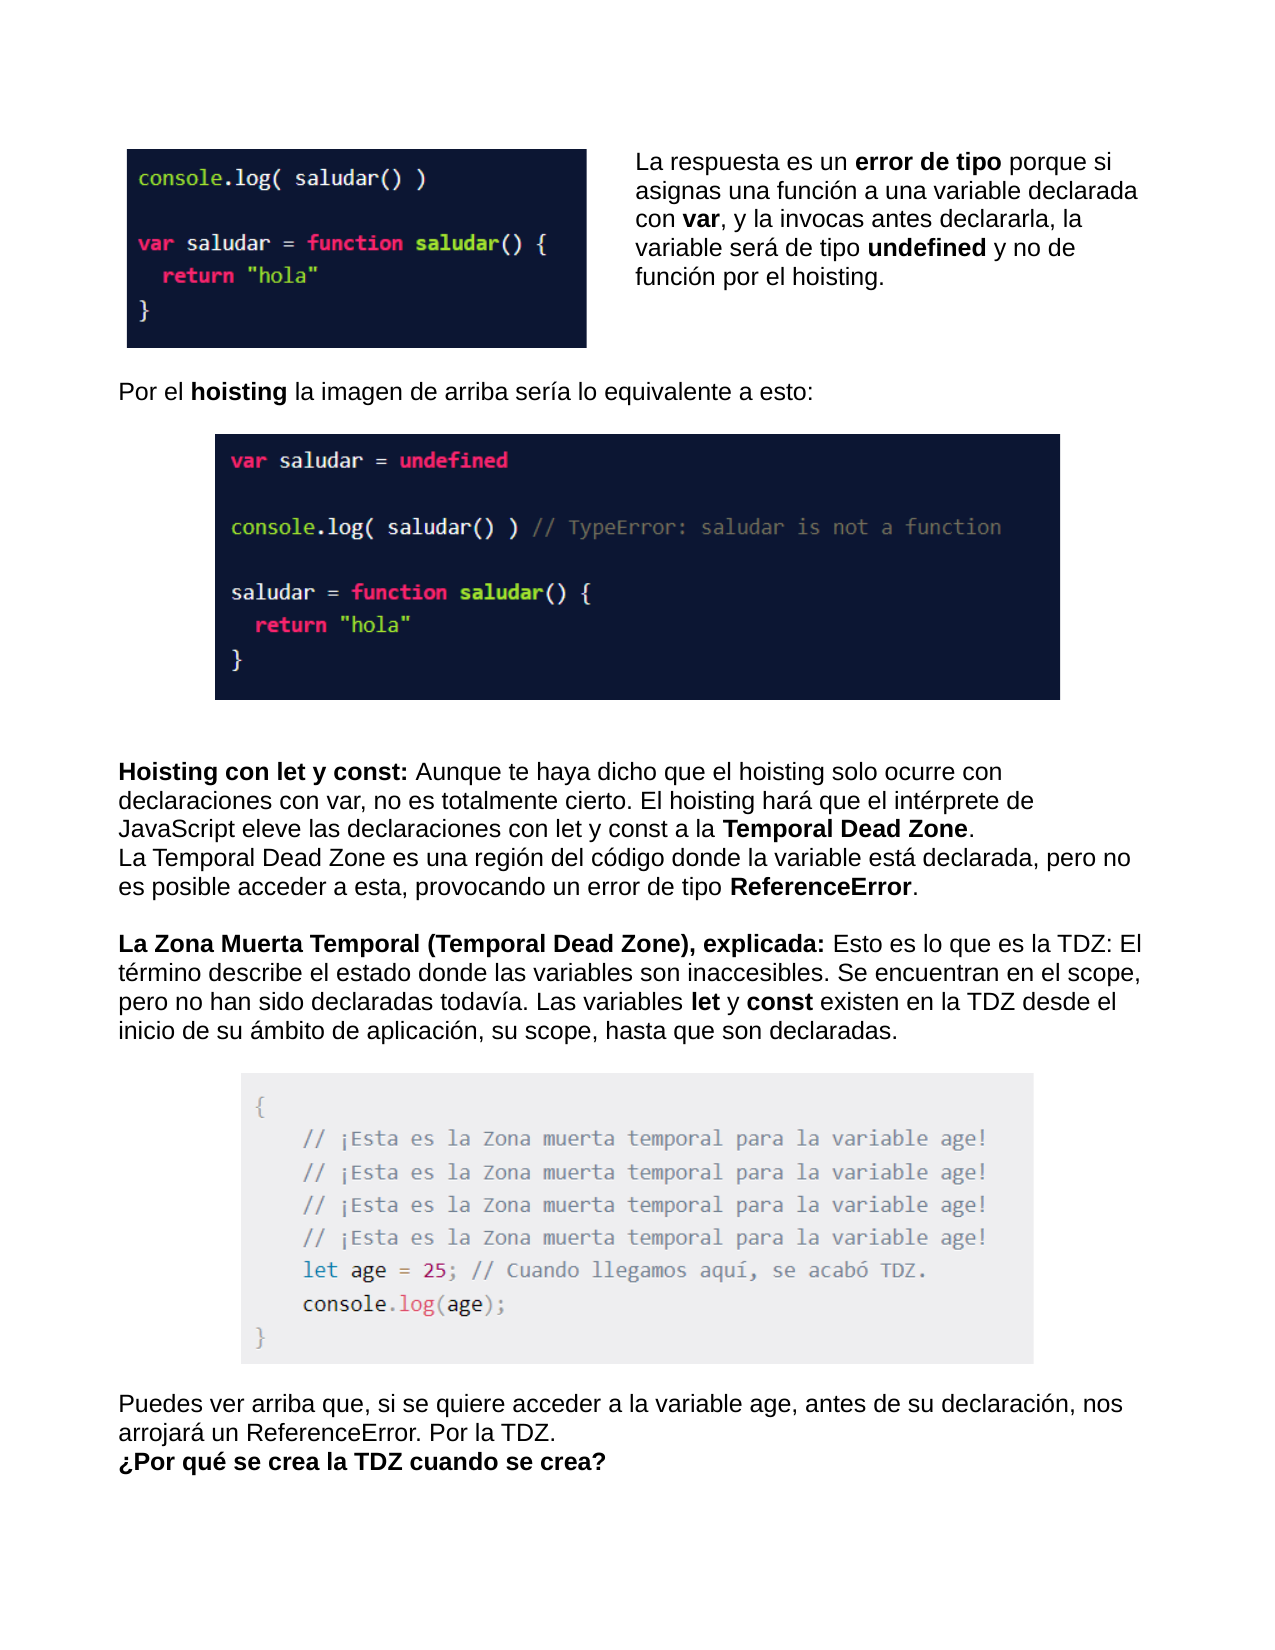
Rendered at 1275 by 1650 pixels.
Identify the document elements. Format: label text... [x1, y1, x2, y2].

text Por el hoisting la imagen de arriba sería lo equivalente a esto: [118, 377, 1157, 406]
picture [126, 149, 587, 348]
text La Zona Muerta Temporal (Temporal Dead Zone), explicada: Esto es lo que es la TDZ: El término describe el estado donde las variables son inaccesibles. Se encuentran en el scope, pero no han sido declaradas todavía. Las variables let y const existen en la TDZ desde el inicio de su ámbito de aplicación, su scope, hasta que son declaradas. [118, 929, 1157, 1044]
picture [215, 434, 1060, 700]
picture [241, 1073, 1034, 1364]
text Puedes ver arriba que, si se quiere acceder a la variable age, antes de su declaración, nos arrojará un ReferenceError. Por la TDZ. [118, 1389, 1157, 1447]
text La respuesta es un error de tipo porque si asignas una función a una variable declarada con var, y la invocas antes declararla, la variable será de tipo undefined y no de función por el hoisting. [118, 147, 1157, 291]
text La Temporal Dead Zone es una región del código donde la variable está declarada, pero no es posible acceder a esta, provocando un error de tipo ReferenceError. [118, 843, 1157, 901]
text ¿Por qué se crea la TDZ cuando se crea? [118, 1447, 1157, 1476]
text Hoisting con let y const: Aunque te haya dicho que el hoisting solo ocurre con declaraciones con var, no es totalmente cierto. El hoisting hará que el intérprete de JavaScript eleve las declaraciones con let y const a la Temporal Dead Zone. [118, 757, 1157, 843]
